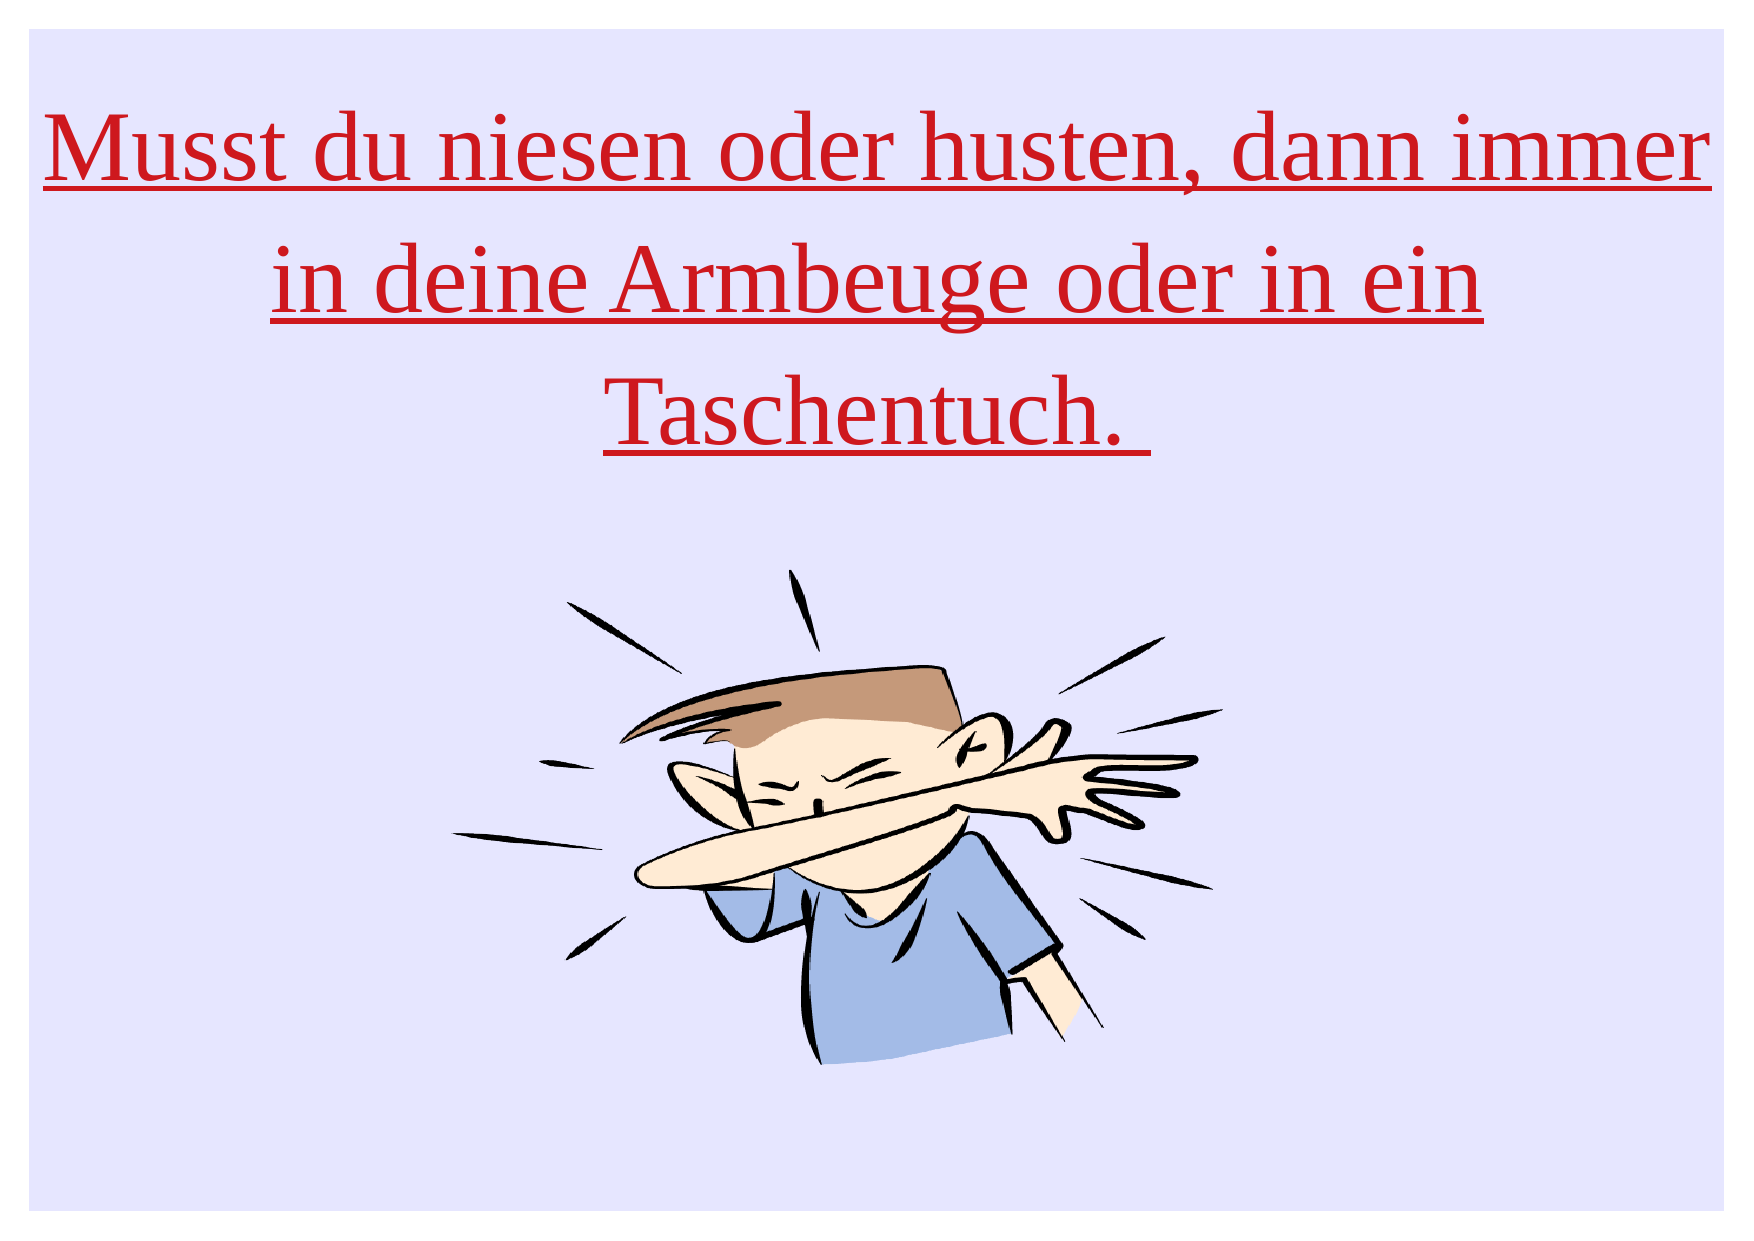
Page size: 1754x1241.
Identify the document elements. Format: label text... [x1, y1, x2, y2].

picture [300, 555, 1454, 1087]
text Musst du niesen oder husten, dann immer in deine Armbeuge oder in ein Taschentuch. [29, 87, 1724, 466]
